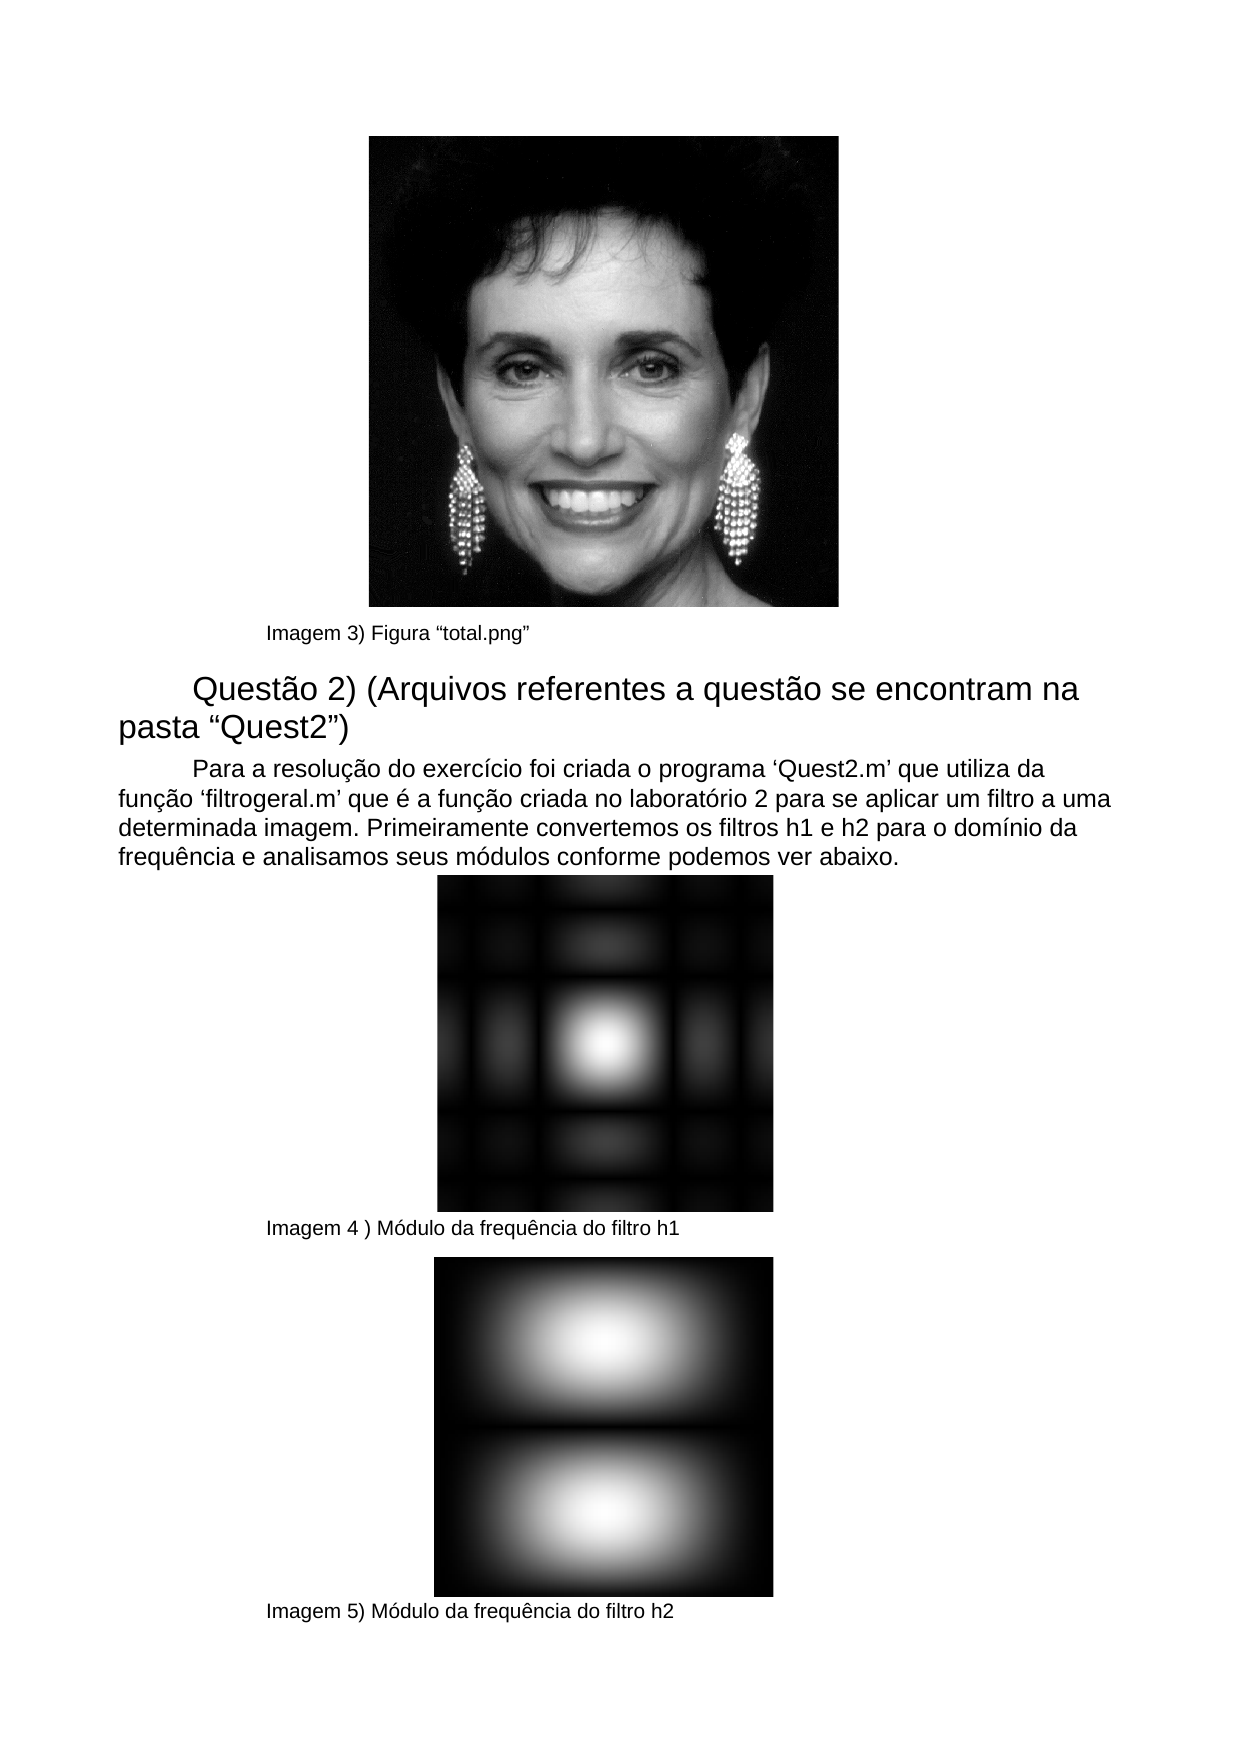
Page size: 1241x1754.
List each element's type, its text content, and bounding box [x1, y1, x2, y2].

text Questão 2) (Arquivos referentes a questão se encontram na pasta “Quest2”) [118, 669, 1122, 746]
picture [437, 875, 774, 1212]
text Imagem 5) Módulo da frequência do filtro h2 [118, 1599, 1122, 1623]
text Para a resolução do exercício foi criada o programa ‘Quest2.m’ que utiliza da função ‘filtrogeral.m’ que é a função criada no laboratório 2 para se aplicar um filtro a uma determinada imagem. Primeiramente convertemos os filtros h1 e h2 para o domínio da frequência e analisamos seus módulos conforme podemos ver abaixo. [118, 746, 1122, 871]
picture [434, 1257, 774, 1597]
picture [368, 136, 839, 607]
text Imagem 3) Figura “total.png” [118, 621, 1122, 645]
text Imagem 4 ) Módulo da frequência do filtro h1 [118, 1216, 1122, 1240]
